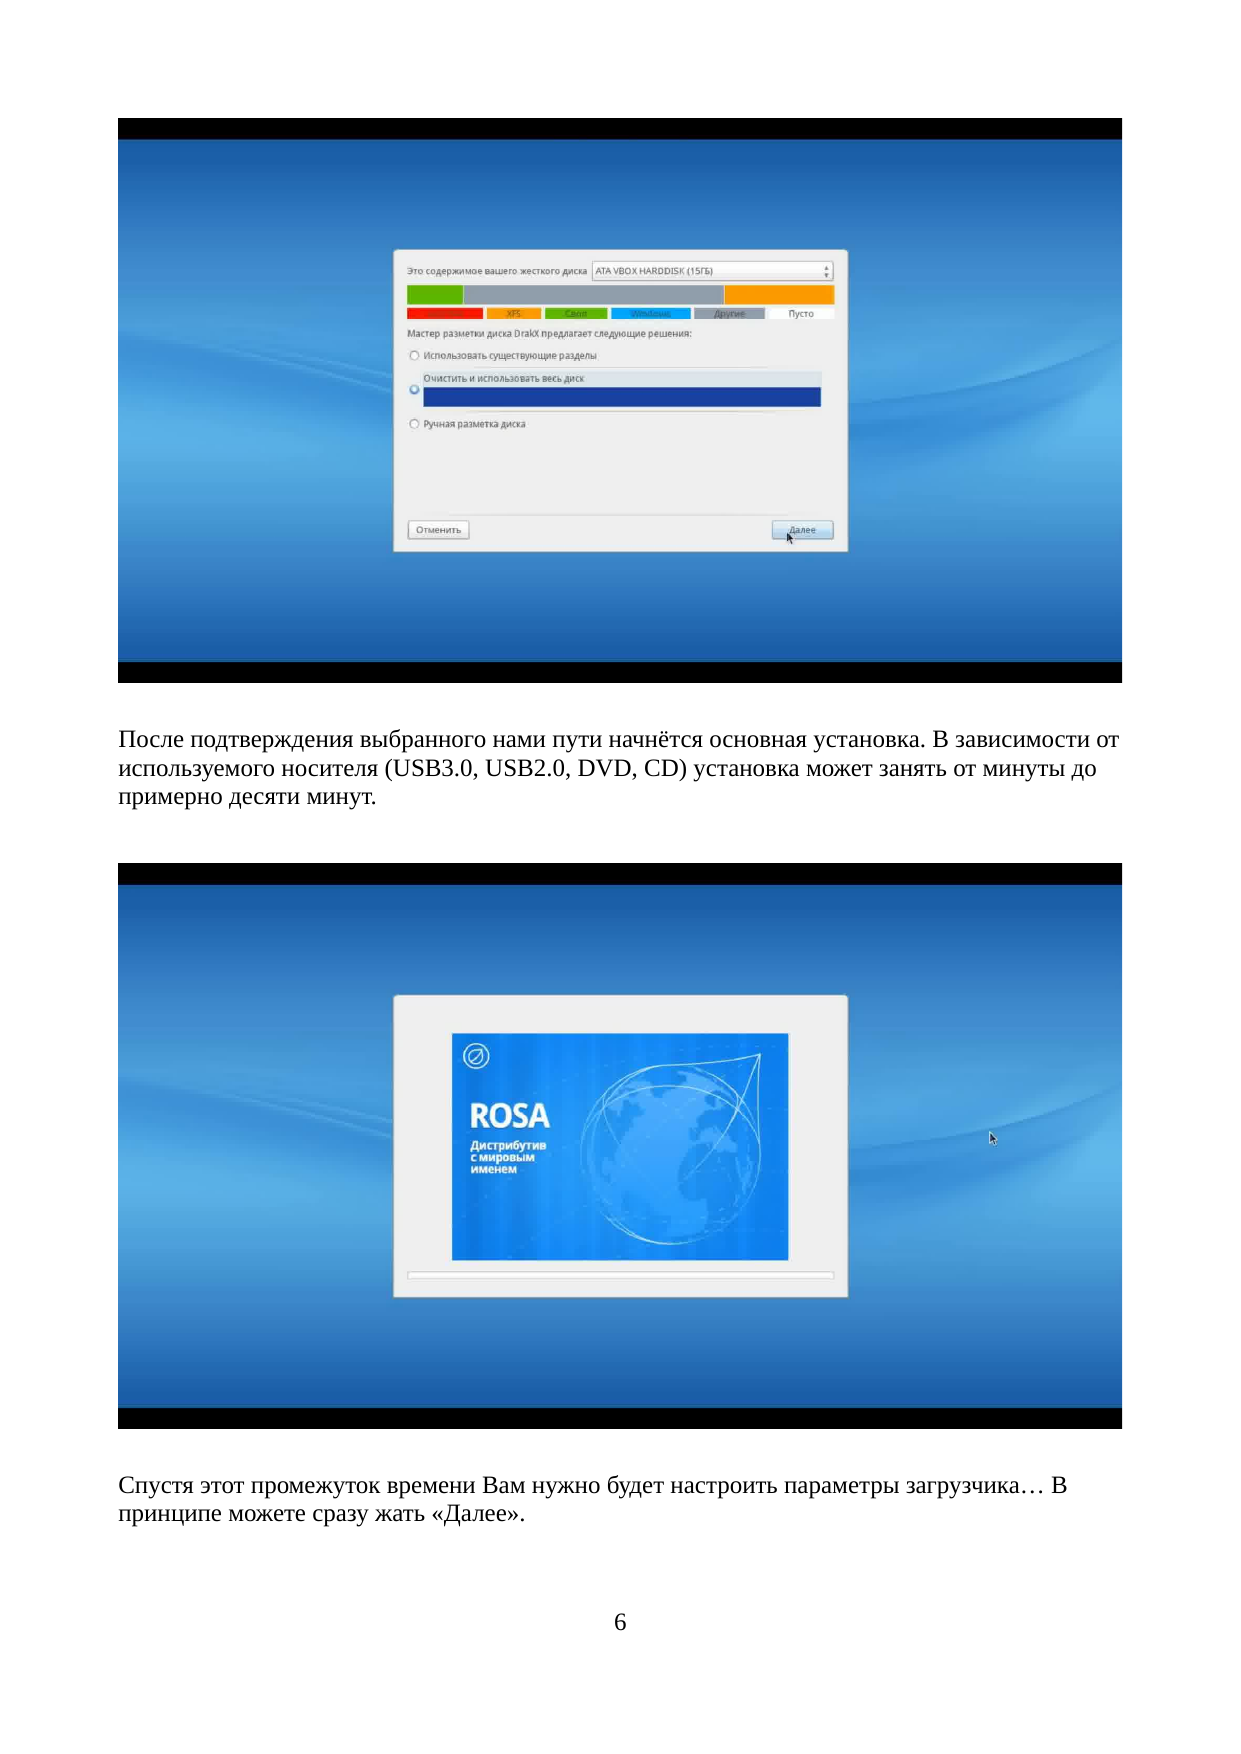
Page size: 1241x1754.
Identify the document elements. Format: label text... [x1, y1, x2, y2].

text Спустя этот промежуток времени Вам нужно будет настроить параметры загрузчика… В принципе можете сразу жать «Далее». [118, 1470, 1122, 1527]
picture [118, 863, 1123, 1429]
text После подтверждения выбранного нами пути начнётся основная установка. В зависимости от используемого носителя (USB3.0, USB2.0, DVD, CD) установка может занять от минуты до примерно десяти минут. [118, 724, 1122, 810]
picture [118, 118, 1123, 683]
